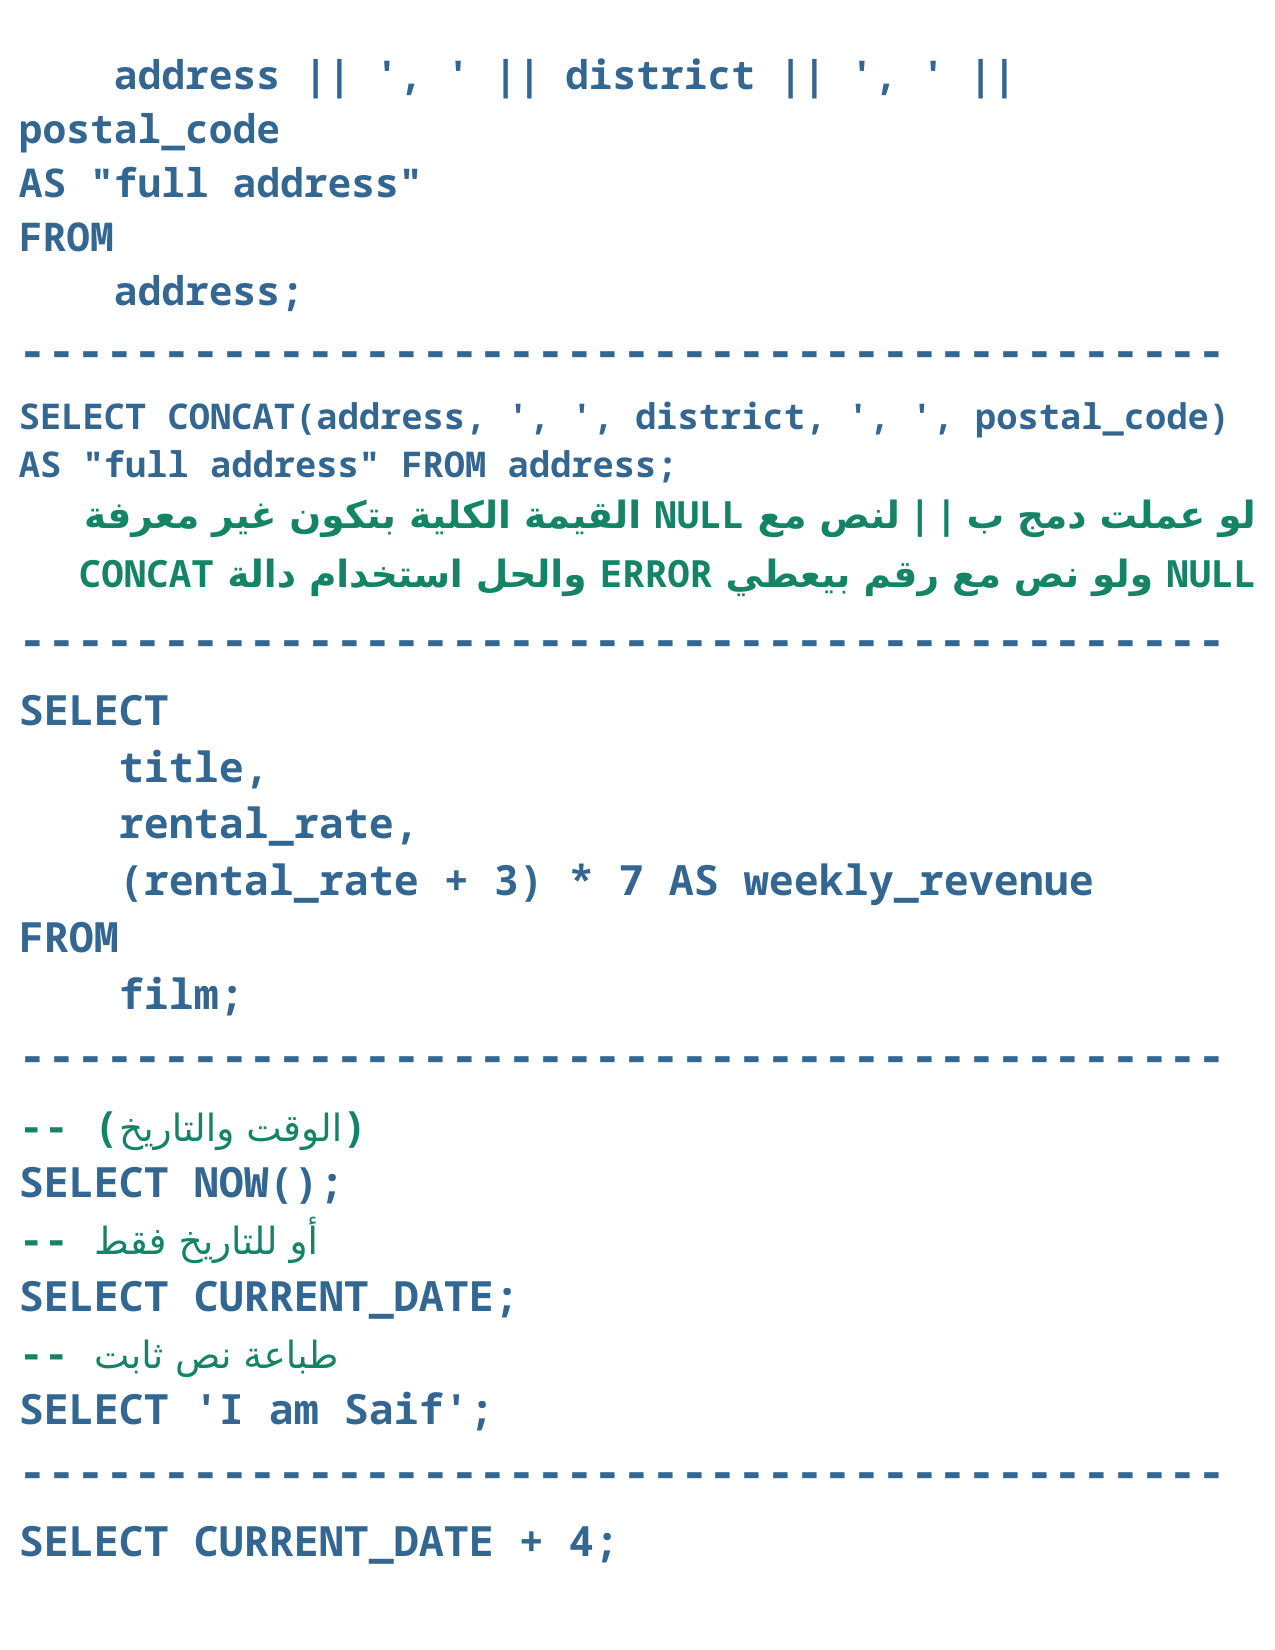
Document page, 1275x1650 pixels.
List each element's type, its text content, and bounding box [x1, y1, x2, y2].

text ------------------------------------------ [19, 317, 1256, 382]
text ------------------------------------------ [19, 606, 1256, 671]
text film; [19, 964, 1256, 1021]
text -- (الوقت والتاريخ) [19, 1096, 1256, 1153]
text لو عملت دمج ب | | لنص مع NULL القيمة الكلية بتكون غير معرفة NULL ولو نص مع رقم بيعطي ERROR والحل استخدام دالة CONCAT [19, 488, 1256, 598]
text ------------------------------------------ [19, 1437, 1256, 1502]
text title, [19, 737, 1256, 794]
text SELECT [19, 681, 1256, 737]
text SELECT CURRENT_DATE; [19, 1267, 1256, 1323]
text SELECT 'I am Saif'; [19, 1380, 1256, 1437]
text ------------------------------------------ [19, 1021, 1256, 1087]
text SELECT CONCAT(address, ', ', district, ', ', postal_code) AS "full address" FROM address; [19, 392, 1256, 488]
text -- أو للتاريخ فقط [19, 1210, 1256, 1267]
text AS "full address" [19, 155, 1256, 209]
text FROM [19, 209, 1256, 263]
text SELECT CURRENT_DATE + 4; [19, 1512, 1256, 1569]
text FROM [19, 908, 1256, 964]
text -- طباعة نص ثابت [19, 1323, 1256, 1380]
text SELECT NOW(); [19, 1153, 1256, 1210]
text (rental_rate + 3) * 7 AS weekly_revenue [19, 851, 1256, 908]
text address || ', ' || district || ', ' || postal_code [19, 47, 1256, 155]
text rental_rate, [19, 794, 1256, 851]
text address; [19, 263, 1256, 317]
